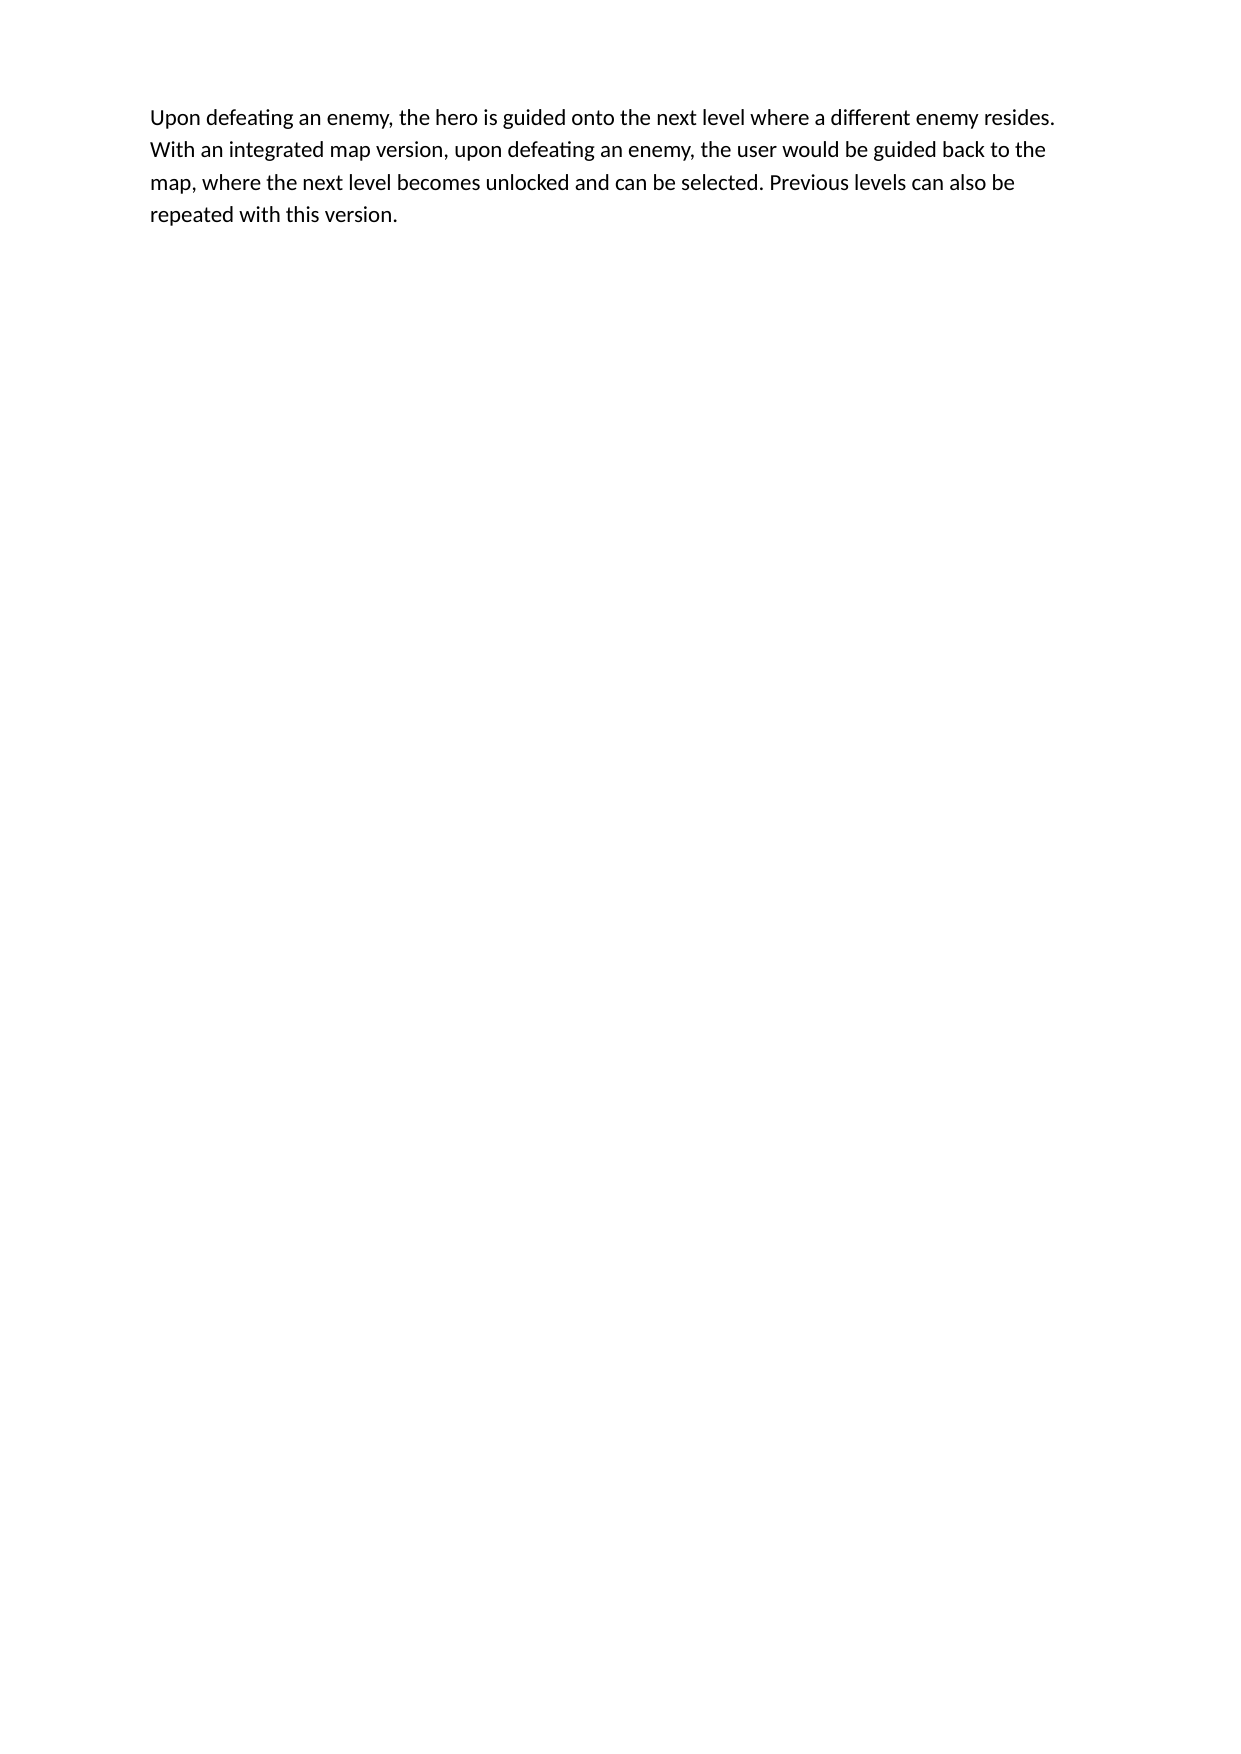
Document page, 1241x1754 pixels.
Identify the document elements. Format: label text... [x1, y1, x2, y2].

text Upon defeating an enemy, the hero is guided onto the next level where a different enemy resides. With an integrated map version, upon defeating an enemy, the user would be guided back to the map, where the next level becomes unlocked and can be selected. Previous levels can also be repeated with this version. [150, 103, 1090, 228]
